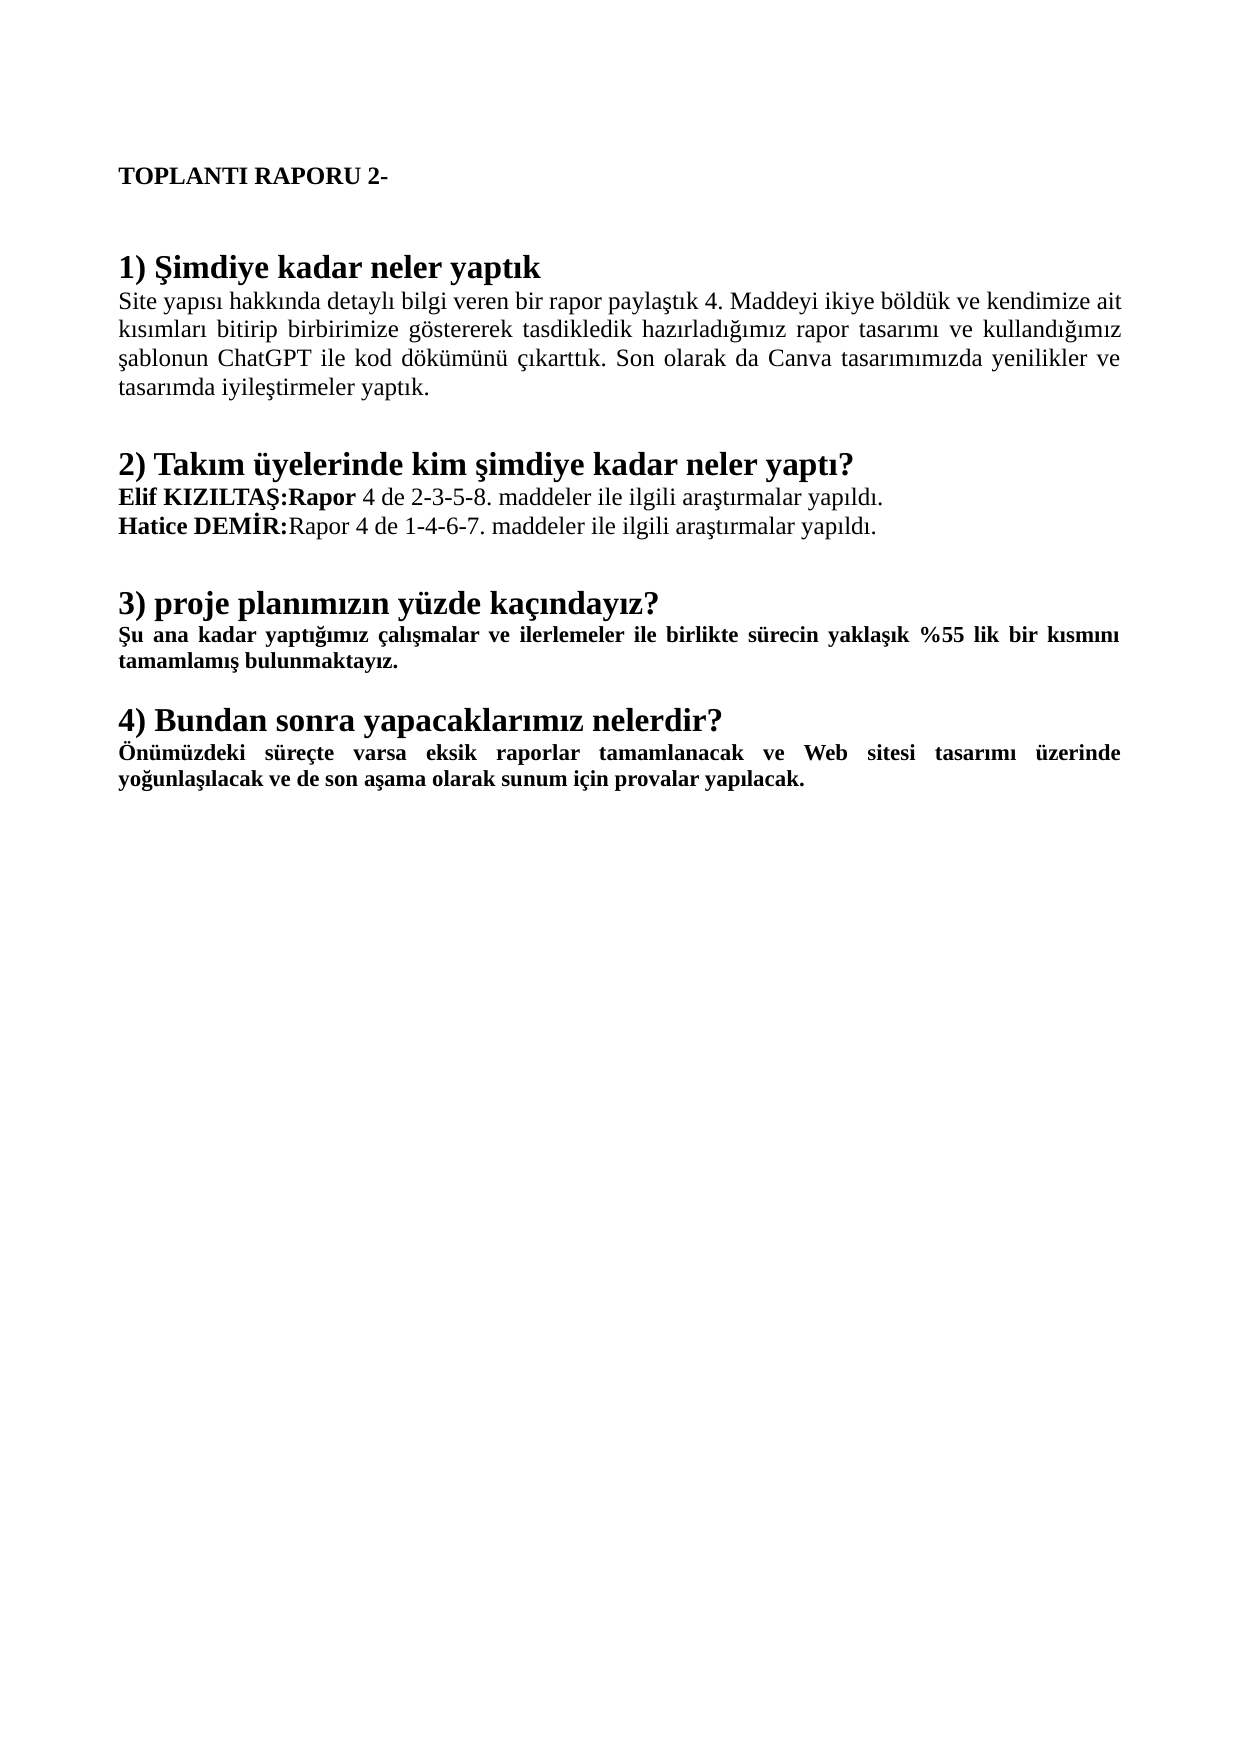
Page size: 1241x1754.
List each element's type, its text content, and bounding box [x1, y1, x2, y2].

text 4) Bundan sonra yapacaklarımız nelerdir? [118, 700, 1122, 739]
text Önümüzdeki süreçte varsa eksik raporlar tamamlanacak ve Web sitesi tasarımı üzerinde yoğunlaşılacak ve de son aşama olarak sunum için provalar yapılacak. [118, 739, 1122, 791]
text 2) Takım üyelerinde kim şimdiye kadar neler yaptı? [118, 444, 1122, 482]
text Hatice DEMİR:Rapor 4 de 1-4-6-7. maddeler ile ilgili araştırmalar yapıldı. [118, 511, 1122, 540]
text 3) proje planımızın yüzde kaçındayız? [118, 583, 1122, 621]
text TOPLANTI RAPORU 2- [118, 161, 1122, 190]
text Site yapısı hakkında detaylı bilgi veren bir rapor paylaştık 4. Maddeyi ikiye böldük ve kendimize ait kısımları bitirip birbirimize göstererek tasdikledik hazırladığımız rapor tasarımı ve kullandığımız şablonun ChatGPT ile kod dökümünü çıkarttık. Son olarak da Canva tasarımımızda yenilikler ve tasarımda iyileştirmeler yaptık. [118, 286, 1122, 401]
text 1) Şimdiye kadar neler yaptık [118, 247, 1122, 286]
text Şu ana kadar yaptığımız çalışmalar ve ilerlemeler ile birlikte sürecin yaklaşık %55 lik bir kısmını tamamlamış bulunmaktayız. [118, 621, 1122, 674]
text Elif KIZILTAŞ:Rapor 4 de 2-3-5-8. maddeler ile ilgili araştırmalar yapıldı. [118, 482, 1122, 511]
